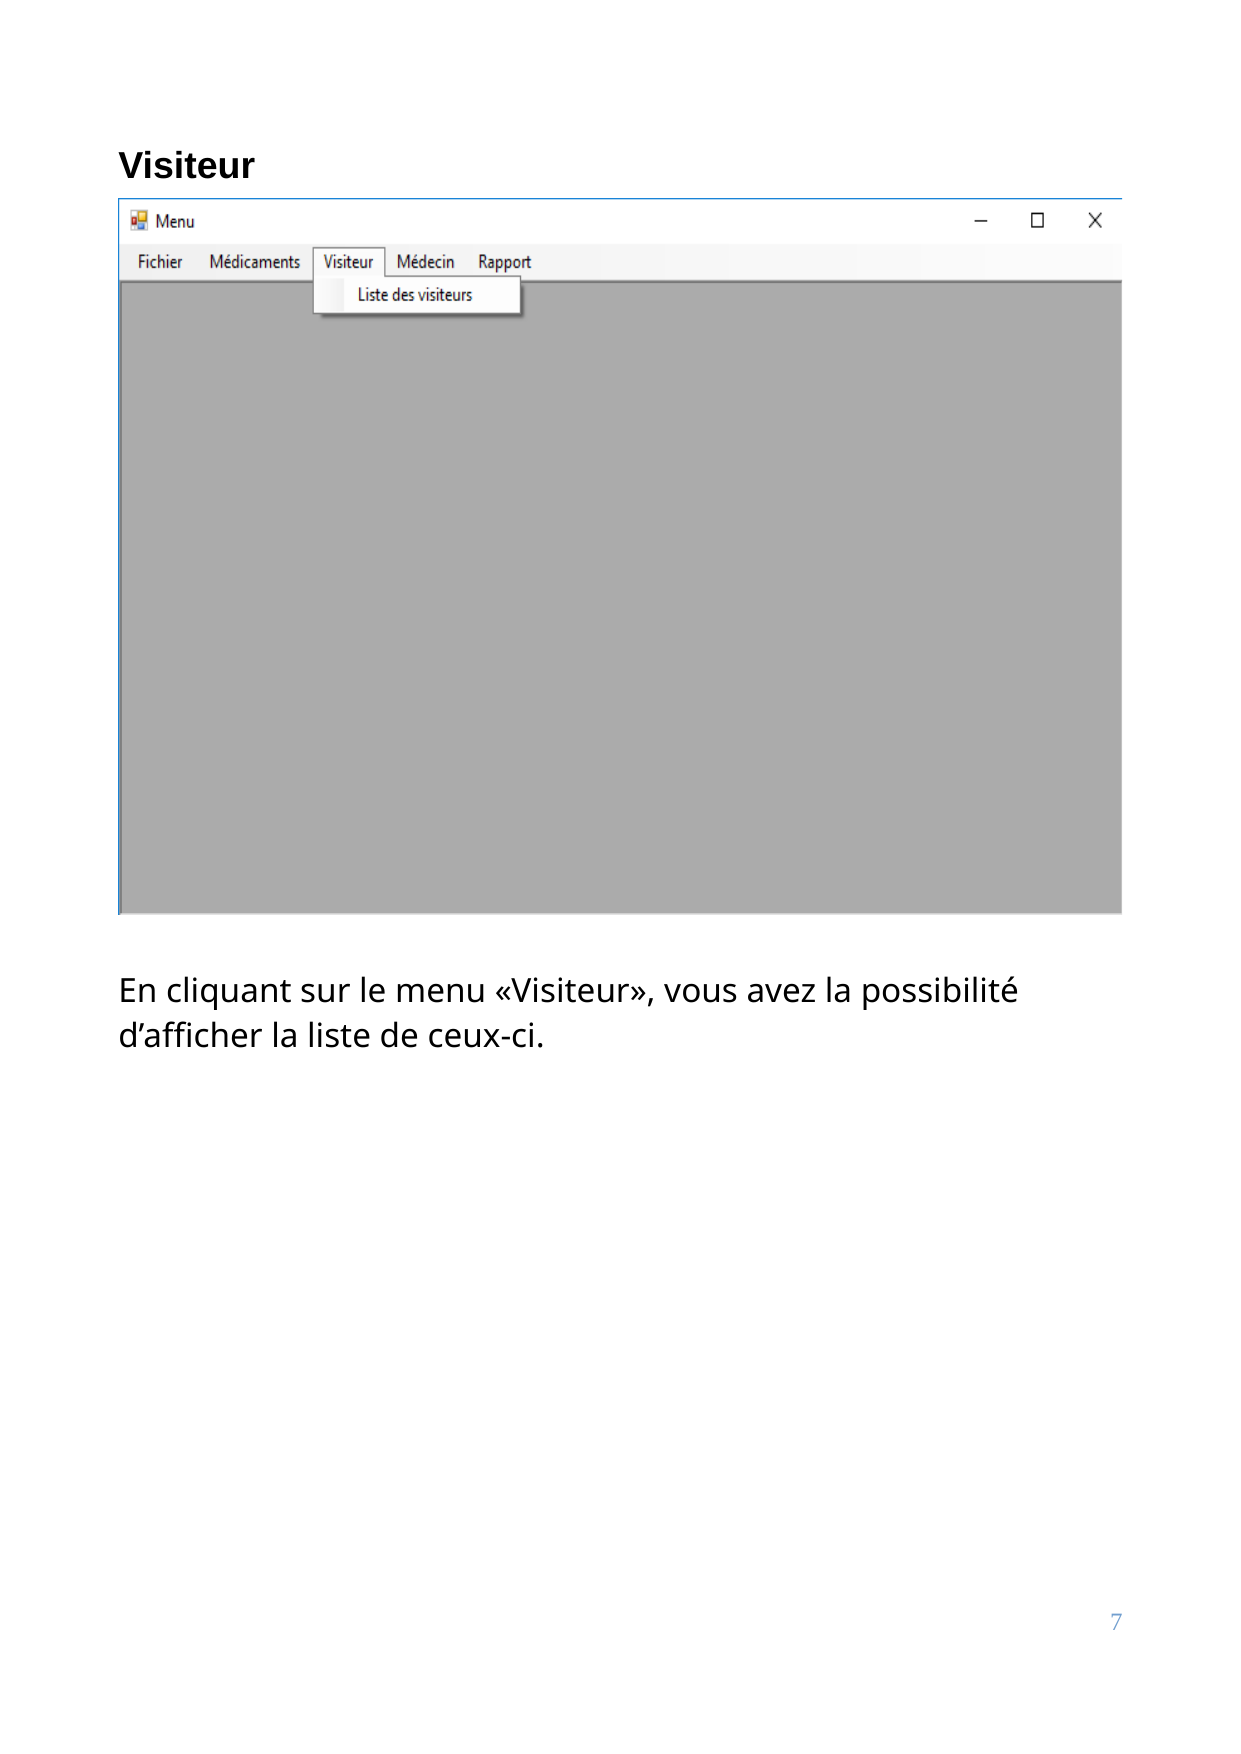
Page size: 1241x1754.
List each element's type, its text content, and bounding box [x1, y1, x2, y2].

text En cliquant sur le menu «Visiteur», vous avez la possibilité d’afficher la liste de ceux-ci. [118, 967, 1122, 1057]
subtitle Visiteur [118, 143, 1122, 186]
picture [118, 198, 1123, 915]
